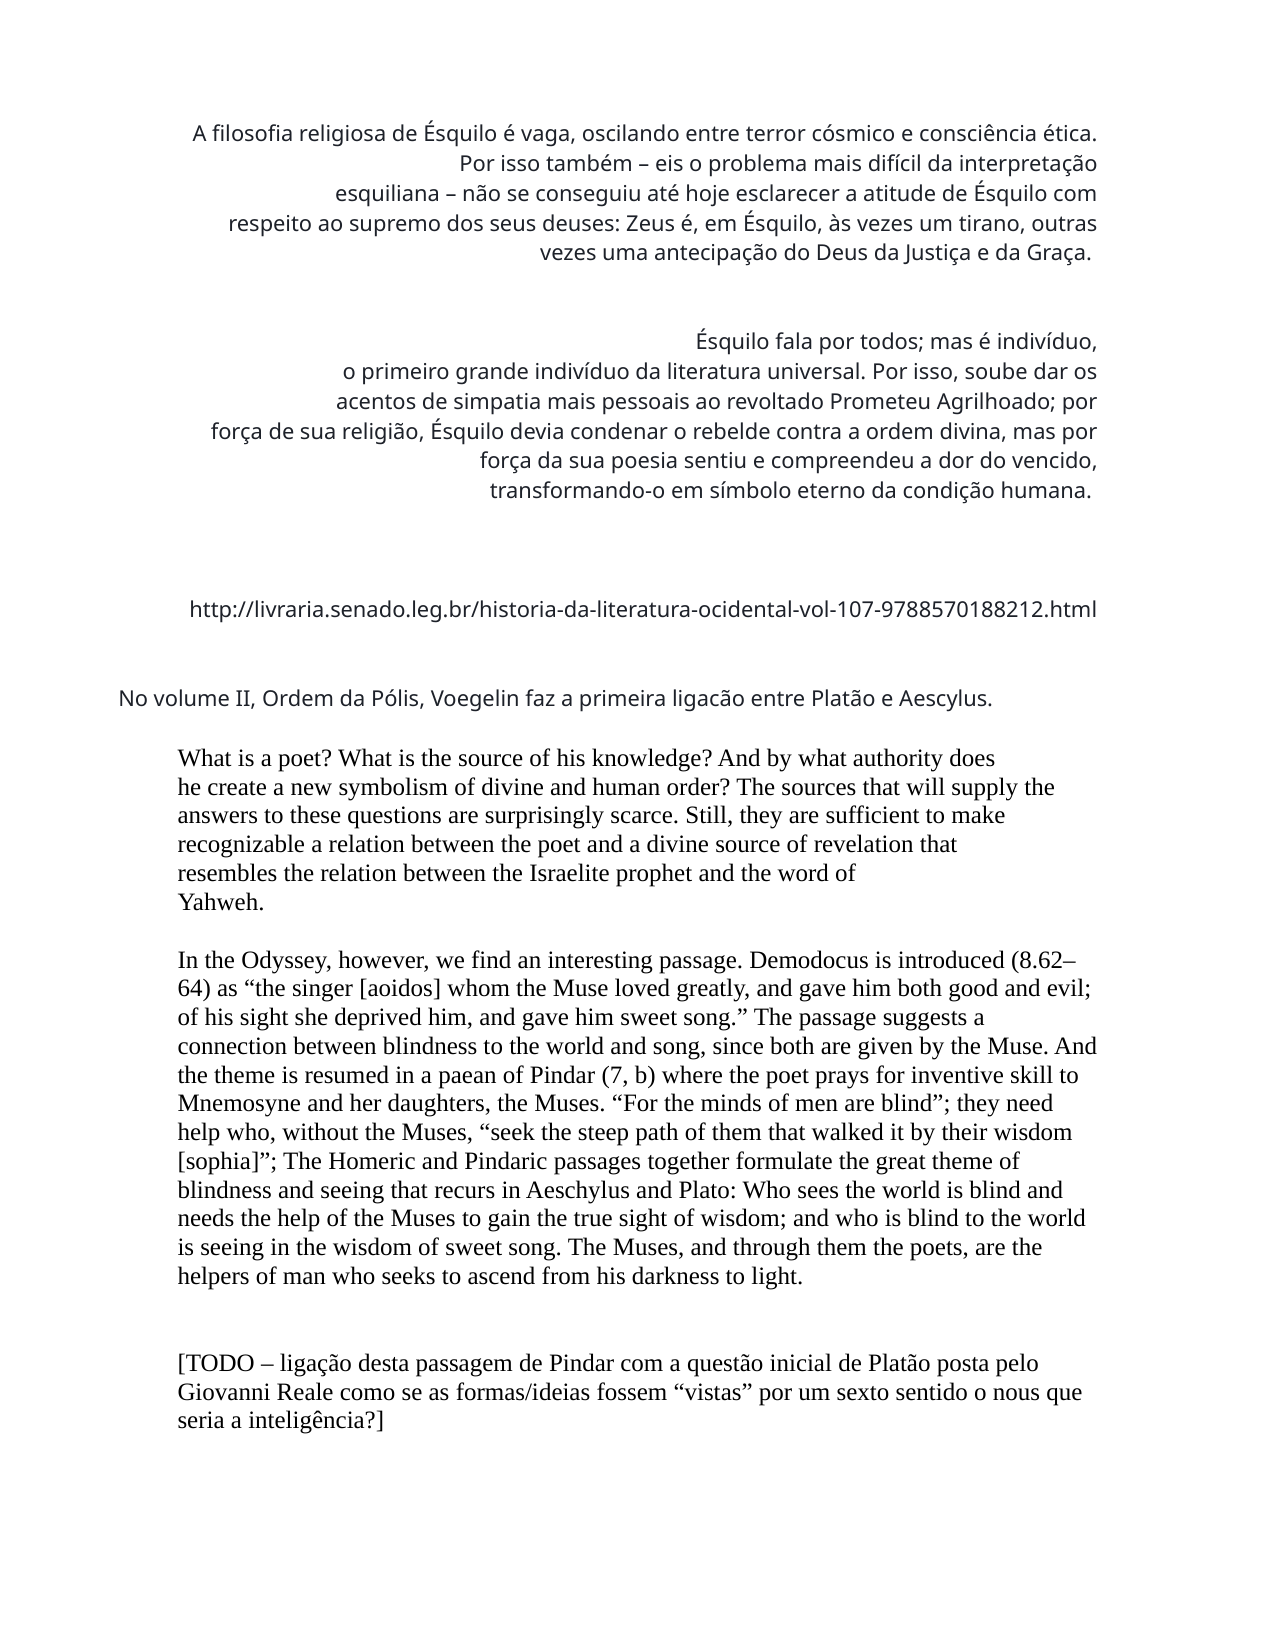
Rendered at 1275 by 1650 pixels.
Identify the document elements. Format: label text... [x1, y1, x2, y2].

text No volume II, Ordem da Pólis, Voegelin faz a primeira ligacão entre Platão e Aescylus. [118, 683, 1157, 713]
text A filosofia religiosa de Ésquilo é vaga, oscilando entre terror cósmico e consciência ética. Por isso também – eis o problema mais difícil da interpretação esquiliana – não se conseguiu até hoje esclarecer a atitude de Ésquilo com respeito ao supremo dos seus deuses: Zeus é, em Ésquilo, às vezes um tirano, outras vezes uma antecipação do Deus da Justiça e da Graça. [177, 118, 1098, 267]
text Ésquilo fala por todos; mas é indivíduo, o primeiro grande indivíduo da literatura universal. Por isso, soube dar os acentos de simpatia mais pessoais ao revoltado Prometeu Agrilhoado; por força de sua religião, Ésquilo devia condenar o rebelde contra a ordem divina, mas por força da sua poesia sentiu e compreendeu a dor do vencido, transformando-o em símbolo eterno da condição humana. [177, 297, 1098, 565]
text [TODO – ligação desta passagem de Pindar com a questão inicial de Platão posta pelo Giovanni Reale como se as formas/ideias fossem “vistas” por um sexto sentido o nous que seria a inteligência?] [177, 1348, 1098, 1434]
text http://livraria.senado.leg.br/historia-da-literatura-ocidental-vol-107-9788570188212.html [177, 594, 1098, 654]
text In the Odyssey, however, we find an interesting passage. Demodocus is introduced (8.62–64) as “the singer [aoidos] whom the Muse loved greatly, and gave him both good and evil; of his sight she deprived him, and gave him sweet song.” The passage suggests a connection between blindness to the world and song, since both are given by the Muse. And the theme is resumed in a paean of Pindar (7, b) where the poet prays for inventive skill to Mnemosyne and her daughters, the Muses. “For the minds of men are blind”; they need help who, without the Muses, “seek the steep path of them that walked it by their wisdom [sophia]”; The Homeric and Pindaric passages together formulate the great theme of blindness and seeing that recurs in Aeschylus and Plato: Who sees the world is blind and needs the help of the Muses to gain the true sight of wisdom; and who is blind to the world is seeing in the wisdom of sweet song. The Muses, and through them the poets, are the helpers of man who seeks to ascend from his darkness to light. [177, 945, 1098, 1318]
text What is a poet? What is the source of his knowledge? And by what authority does he create a new symbolism of divine and human order? The sources that will supply the answers to these questions are surprisingly scarce. Still, they are sufficient to make recognizable a relation between the poet and a divine source of revelation that resembles the relation between the Israelite prophet and the word of Yahweh. [177, 743, 1098, 915]
